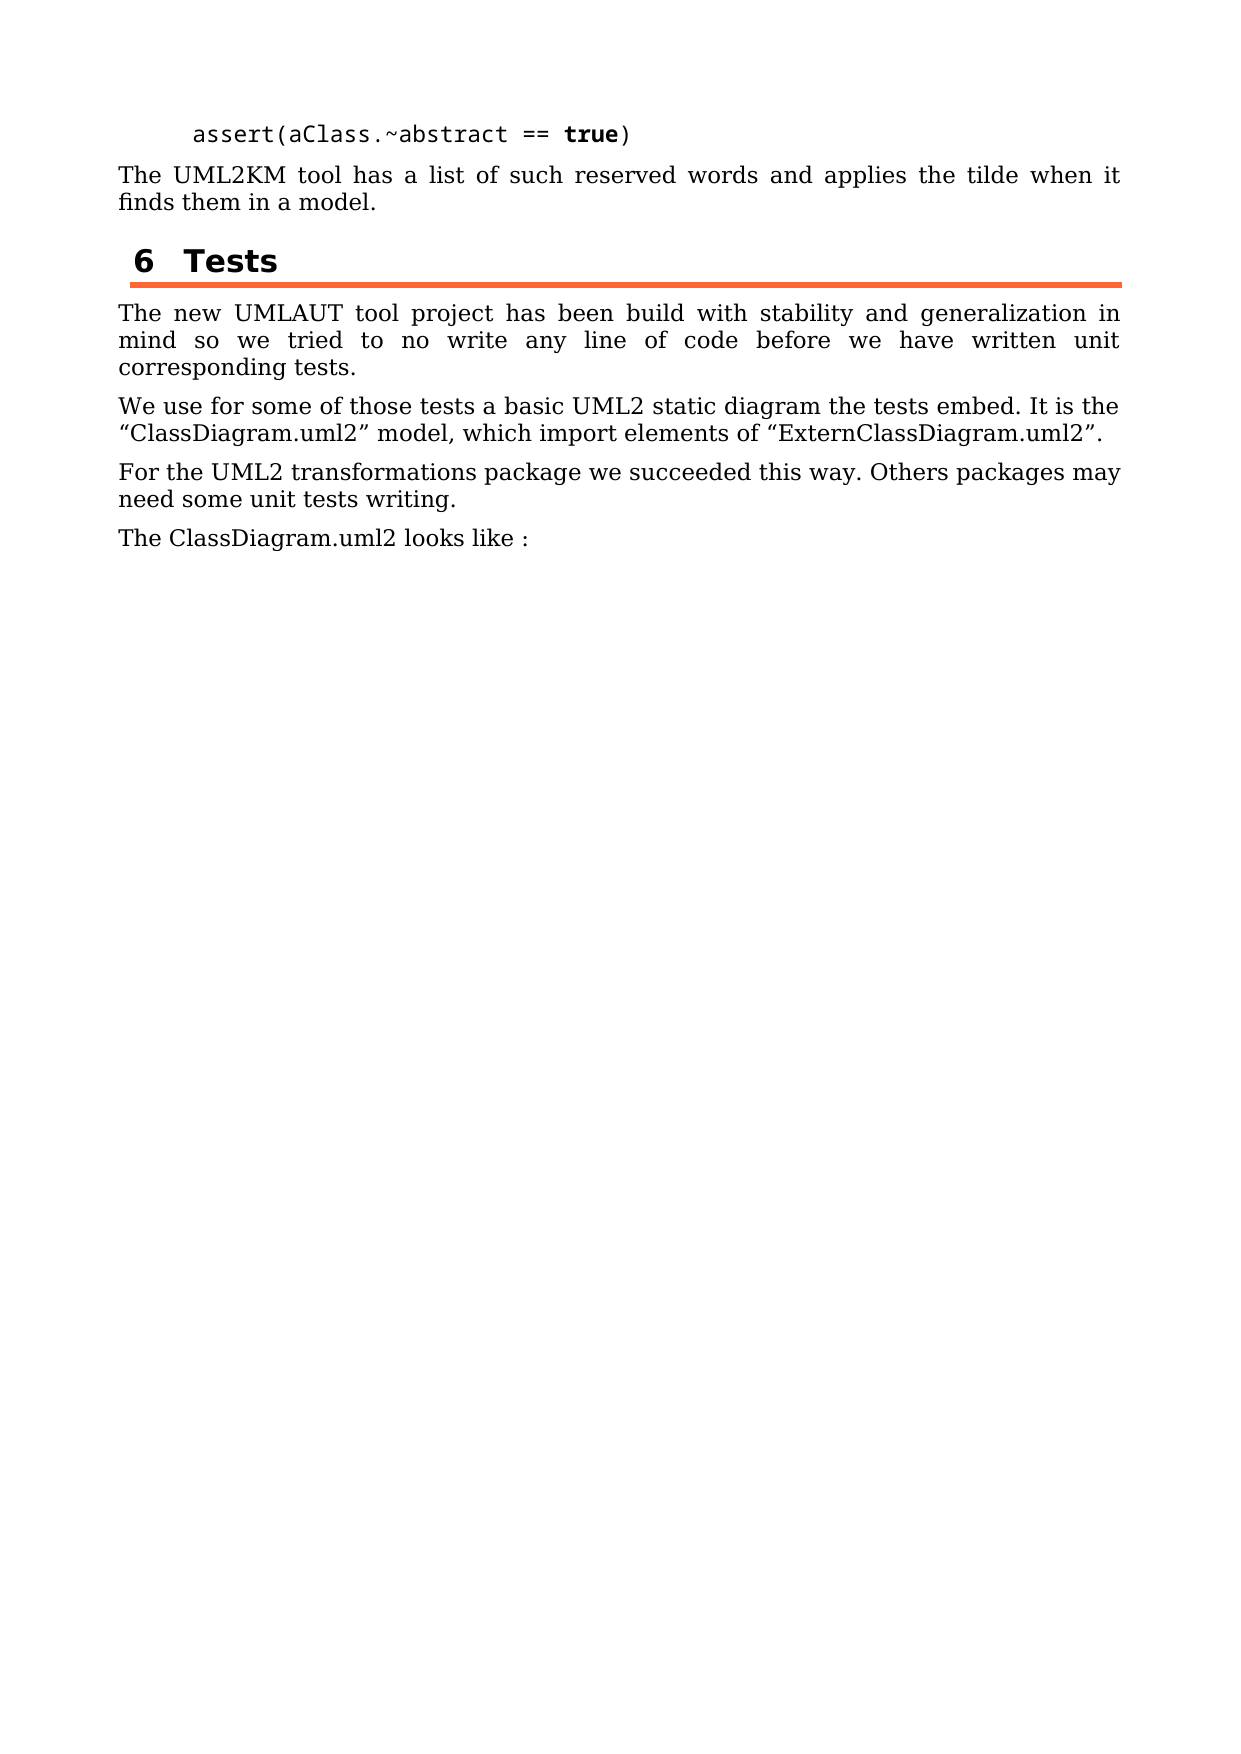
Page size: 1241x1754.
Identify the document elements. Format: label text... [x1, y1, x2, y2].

text assert(aClass.~abstract == true) [118, 118, 1122, 149]
subtitle Tests [130, 240, 1122, 282]
text The new UMLAUT tool project has been build with stability and generalization in mind so we tried to no write any line of code before we have written unit corresponding tests. [118, 300, 1122, 381]
text We use for some of those tests a basic UML2 static diagram the tests embed. It is the “ClassDiagram.uml2” model, which import elements of “ExternClassDiagram.uml2”. [118, 393, 1122, 447]
text For the UML2 transformations package we succeeded this way. Others packages may need some unit tests writing. [118, 459, 1122, 513]
text The ClassDiagram.uml2 looks like : [118, 525, 1122, 552]
text The UML2KM tool has a list of such reserved words and applies the tilde when it finds them in a model. [118, 162, 1122, 215]
